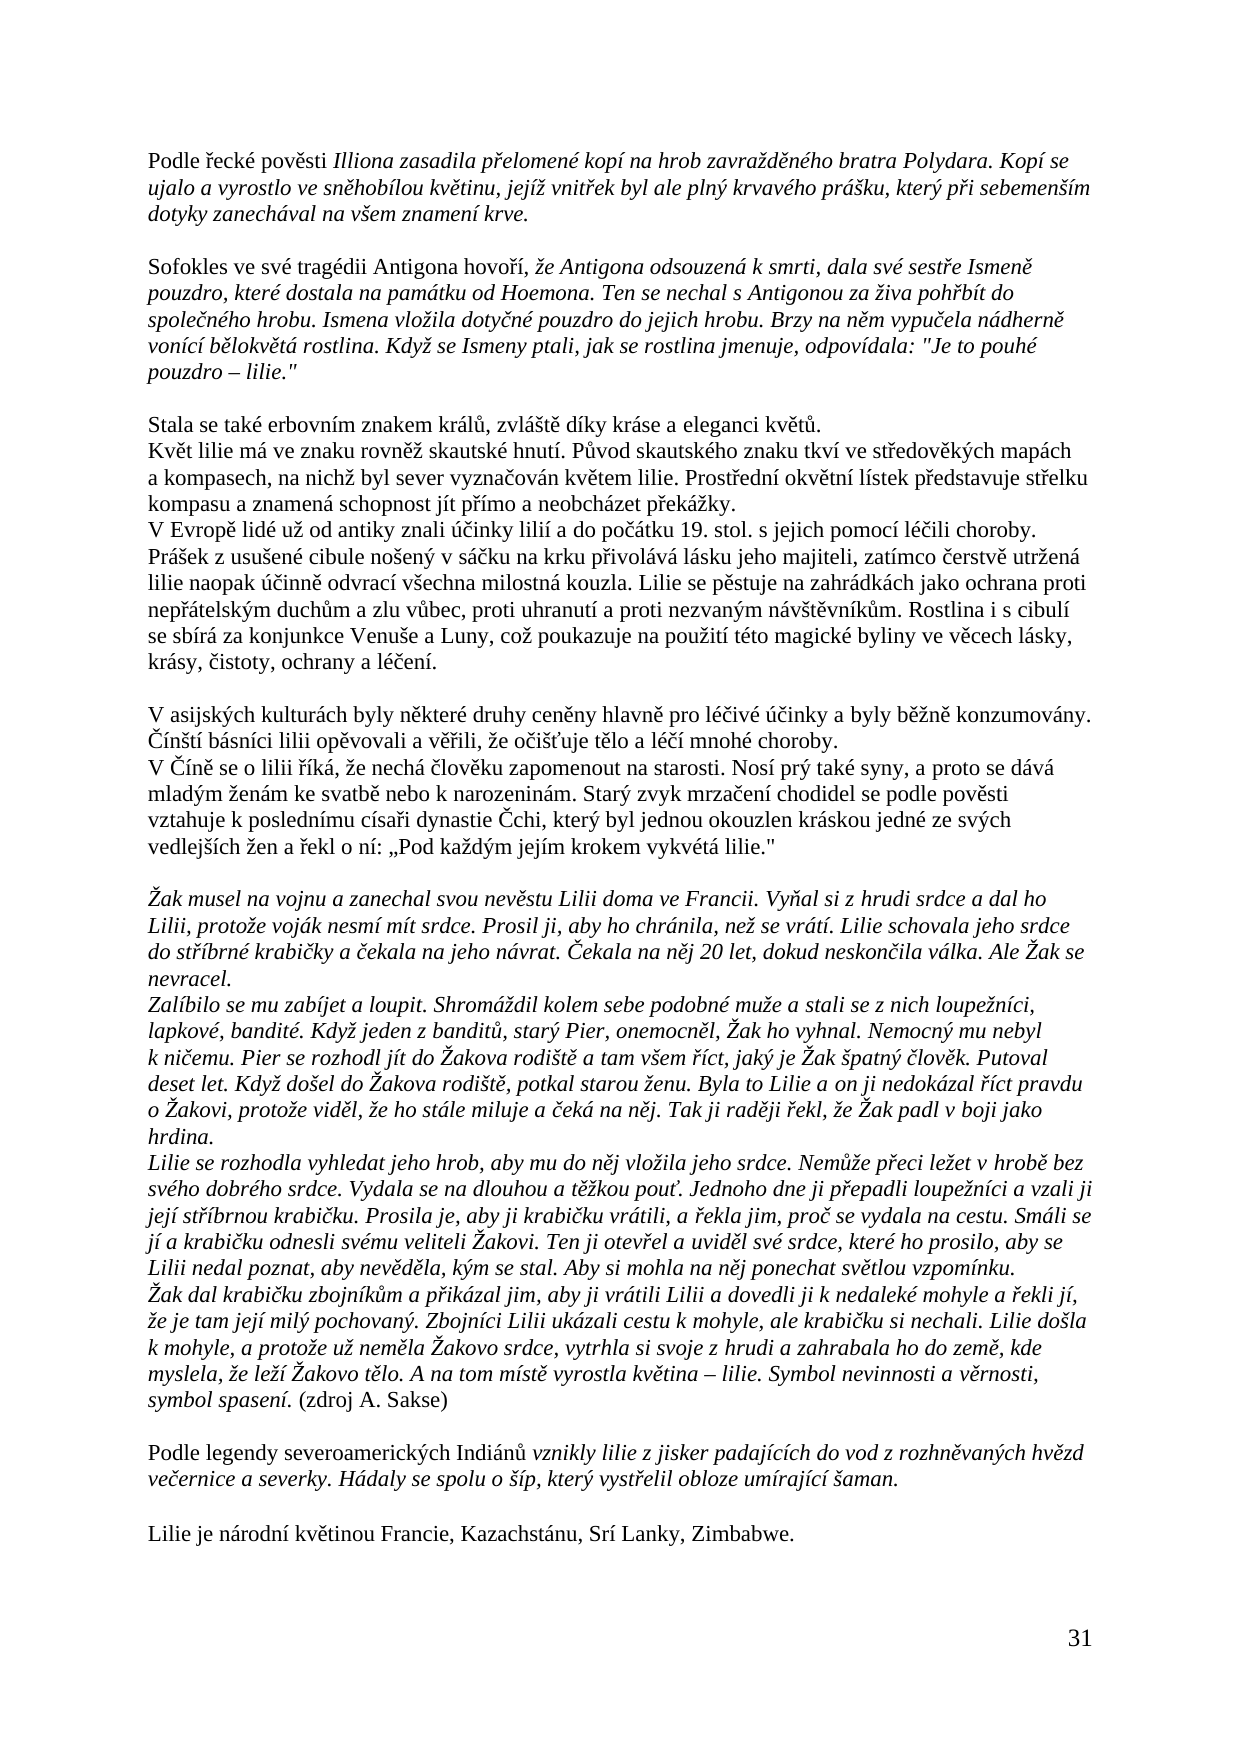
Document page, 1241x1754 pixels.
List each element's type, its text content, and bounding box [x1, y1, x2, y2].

text V asijských kulturách byly některé druhy ceněny hlavně pro léčivé účinky a byly běžně konzumovány. Čínští básníci lilii opěvovali a věřili, že očišťuje tělo a léčí mnohé choroby. [148, 701, 1093, 754]
text Žak dal krabičku zbojníkům a přikázal jim, aby ji vrátili Lilii a dovedli ji k nedaleké mohyle a řekli jí, že je tam její milý pochovaný. Zbojníci Lilii ukázali cestu k mohyle, ale krabičku si nechali. Lilie došla k mohyle, a protože už neměla Žakovo srdce, vytrhla si svoje z hrudi a zahrabala ho do země, kde myslela, že leží Žakovo tělo. A na tom místě vyrostla květina – lilie. Symbol nevinnosti a věrnosti, symbol spasení. (zdroj A. Sakse) [148, 1281, 1093, 1413]
text V Evropě lidé už od antiky znali účinky lilií a do počátku 19. stol. s jejich pomocí léčili choroby. [148, 517, 1093, 543]
text Podle řecké pověsti Illiona zasadila přelomené kopí na hrob zavražděného bratra Polydara. Kopí se ujalo a vyrostlo ve sněhobílou květinu, jejíž vnitřek byl ale plný krvavého prášku, který při sebemenším dotyky zanechával na všem znamení krve. [148, 148, 1093, 227]
text Sofokles ve své tragédii Antigona hovoří, že Antigona odsouzená k smrti, dala své sestře Ismeně pouzdro, které dostala na památku od Hoemona. Ten se nechal s Antigonou za živa pohřbít do společného hrobu. Ismena vložila dotyčné pouzdro do jejich hrobu. Brzy na něm vypučela nádherně vonící bělokvětá rostlina. Když se Ismeny ptali, jak se rostlina jmenuje, odpovídala: "Je to pouhé pouzdro – lilie." [148, 253, 1093, 385]
text V Číně se o lilii říká, že nechá člověku zapomenout na starosti. Nosí prý také syny, a proto se dává mladým ženám ke svatbě nebo k narozeninám. Starý zvyk mrzačení chodidel se podle pověsti vztahuje k poslednímu císaři dynastie Čchi, který byl jednou okouzlen kráskou jedné ze svých vedlejších žen a řekl o ní: „Pod každým jejím krokem vykvétá lilie." [148, 754, 1093, 859]
text Zalíbilo se mu zabíjet a loupit. Shromáždil kolem sebe podobné muže a stali se z nich loupežníci, lapkové, bandité. Když jeden z banditů, starý Pier, onemocněl, Žak ho vyhnal. Nemocný mu nebyl k ničemu. Pier se rozhodl jít do Žakova rodiště a tam všem říct, jaký je Žak špatný člověk. Putoval deset let. Když došel do Žakova rodiště, potkal starou ženu. Byla to Lilie a on ji nedokázal říct pravdu o Žakovi, protože viděl, že ho stále miluje a čeká na něj. Tak ji raději řekl, že Žak padl v boji jako hrdina. [148, 991, 1093, 1149]
text Podle legendy severoamerických Indiánů vznikly lilie z jisker padajících do vod z rozhněvaných hvězd večernice a severky. Hádaly se spolu o šíp, který vystřelil obloze umírající šaman. [148, 1439, 1093, 1492]
text Lilie se rozhodla vyhledat jeho hrob, aby mu do něj vložila jeho srdce. Nemůže přeci ležet v hrobě bez svého dobrého srdce. Vydala se na dlouhou a těžkou pouť. Jednoho dne ji přepadli loupežníci a vzali ji její stříbrnou krabičku. Prosila je, aby ji krabičku vrátili, a řekla jim, proč se vydala na cestu. Smáli se jí a krabičku odnesli svému veliteli Žakovi. Ten ji otevřel a uviděl své srdce, které ho prosilo, aby se Lilii nedal poznat, aby nevěděla, kým se stal. Aby si mohla na něj ponechat světlou vzpomínku. [148, 1149, 1093, 1281]
text Žak musel na vojnu a zanechal svou nevěstu Lilii doma ve Francii. Vyňal si z hrudi srdce a dal ho Lilii, protože voják nesmí mít srdce. Prosil ji, aby ho chránila, než se vrátí. Lilie schovala jeho srdce do stříbrné krabičky a čekala na jeho návrat. Čekala na něj 20 let, dokud neskončila válka. Ale Žak se nevracel. [148, 886, 1093, 991]
text Stala se také erbovním znakem králů, zvláště díky kráse a eleganci květů. Květ lilie má ve znaku rovněž skautské hnutí. Původ skautského znaku tkví ve středověkých mapách a kompasech, na nichž byl sever vyznačován květem lilie. Prostřední okvětní lístek představuje střelku kompasu a znamená schopnost jít přímo a neobcházet překážky. [148, 385, 1093, 517]
text Lilie je národní květinou Francie, Kazachstánu, Srí Lanky, Zimbabwe. [148, 1520, 1093, 1547]
text Prášek z usušené cibule nošený v sáčku na krku přivolává lásku jeho majiteli, zatímco čerstvě utržená lilie naopak účinně odvrací všechna milostná kouzla. Lilie se pěstuje na zahrádkách jako ochrana proti nepřátelským duchům a zlu vůbec, proti uhranutí a proti nezvaným návštěvníkům. Rostlina i s cibulí se sbírá za konjunkce Venuše a Luny, což poukazuje na použití této magické byliny ve věcech lásky, krásy, čistoty, ochrany a léčení. [148, 543, 1093, 675]
